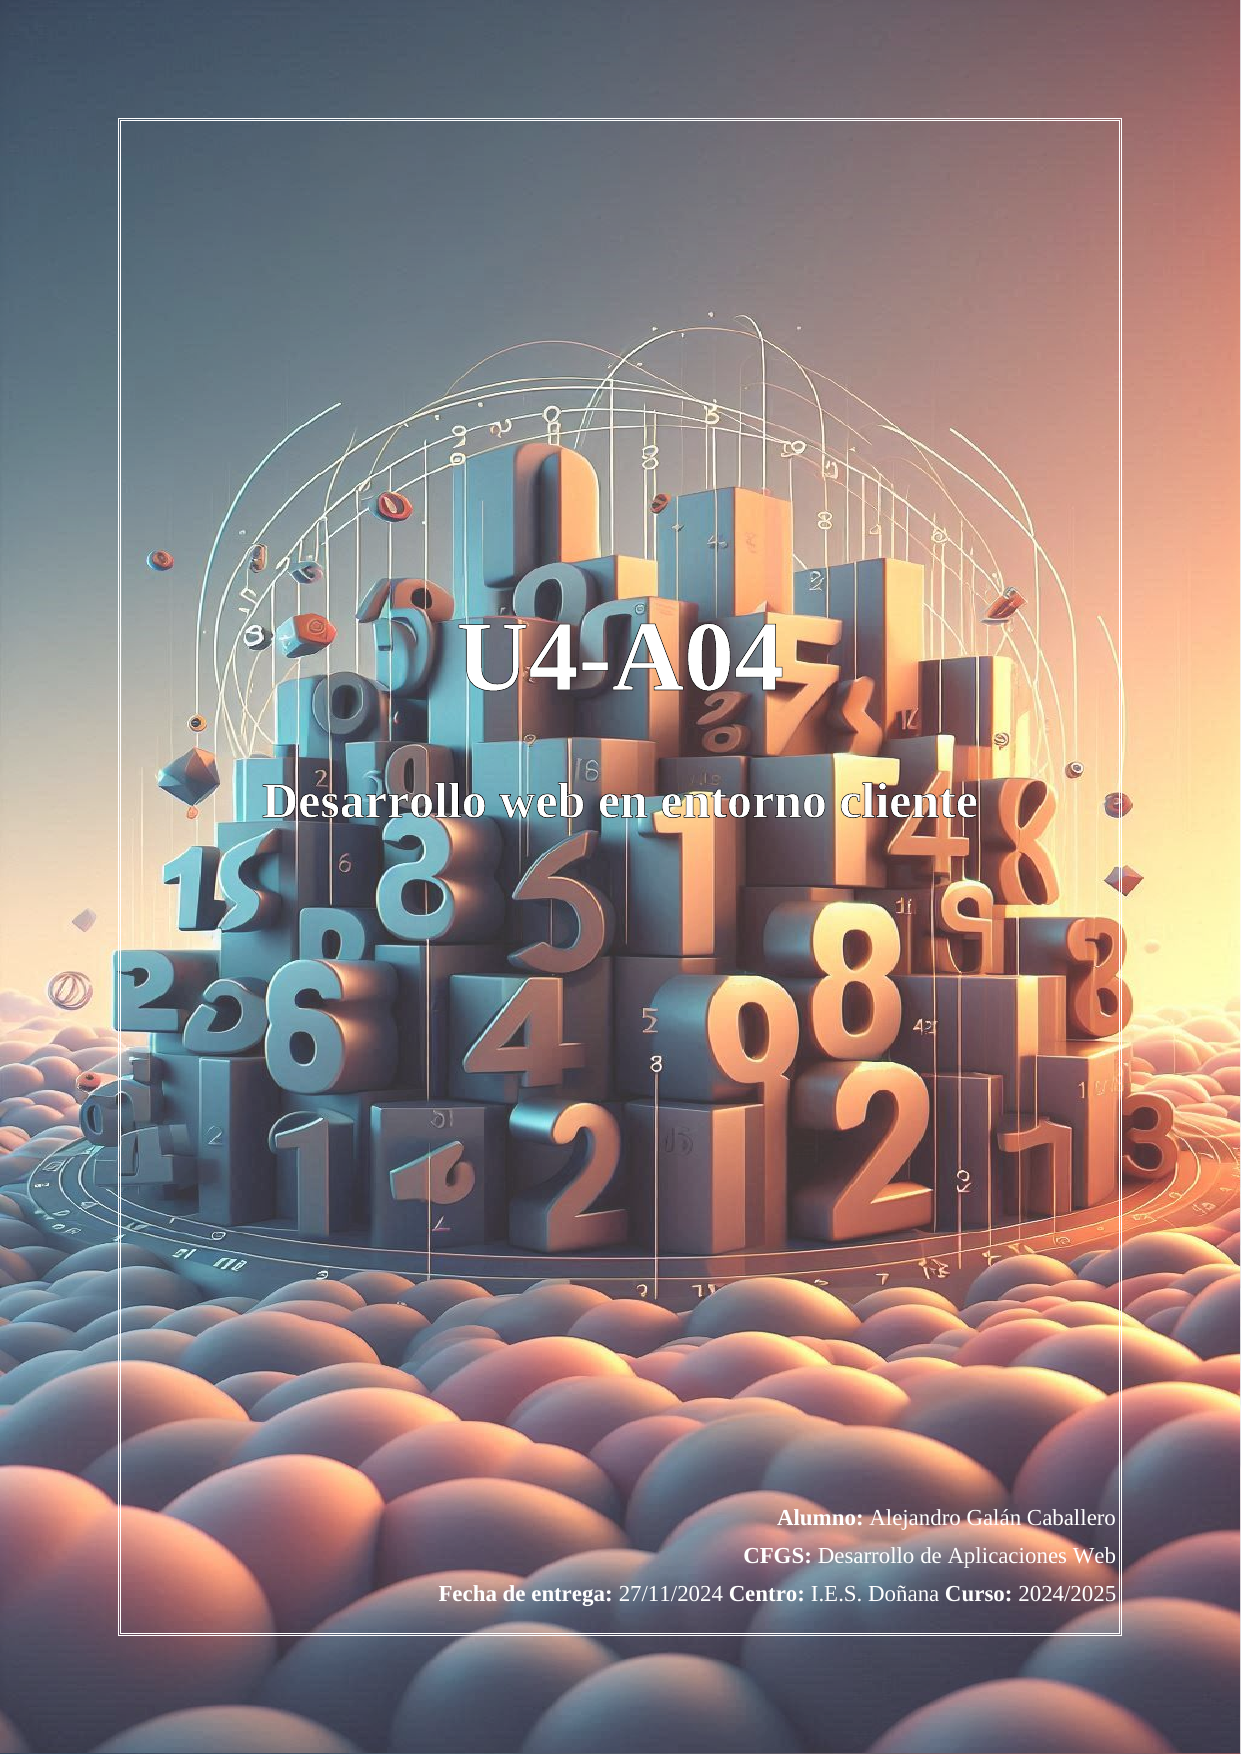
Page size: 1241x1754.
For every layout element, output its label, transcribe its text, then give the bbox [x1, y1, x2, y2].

text Fecha de entrega: 27/11/2024 Centro: I.E.S. Doñana Curso: 2024/2025 [124, 1580, 1116, 1607]
subtitle Desarrollo web en entorno cliente [124, 771, 1116, 828]
title U4-A04 [124, 597, 1116, 712]
text CFGS: Desarrollo de Aplicaciones Web [124, 1542, 1116, 1568]
text Alumno: Alejandro Galán Caballero [124, 1504, 1116, 1530]
